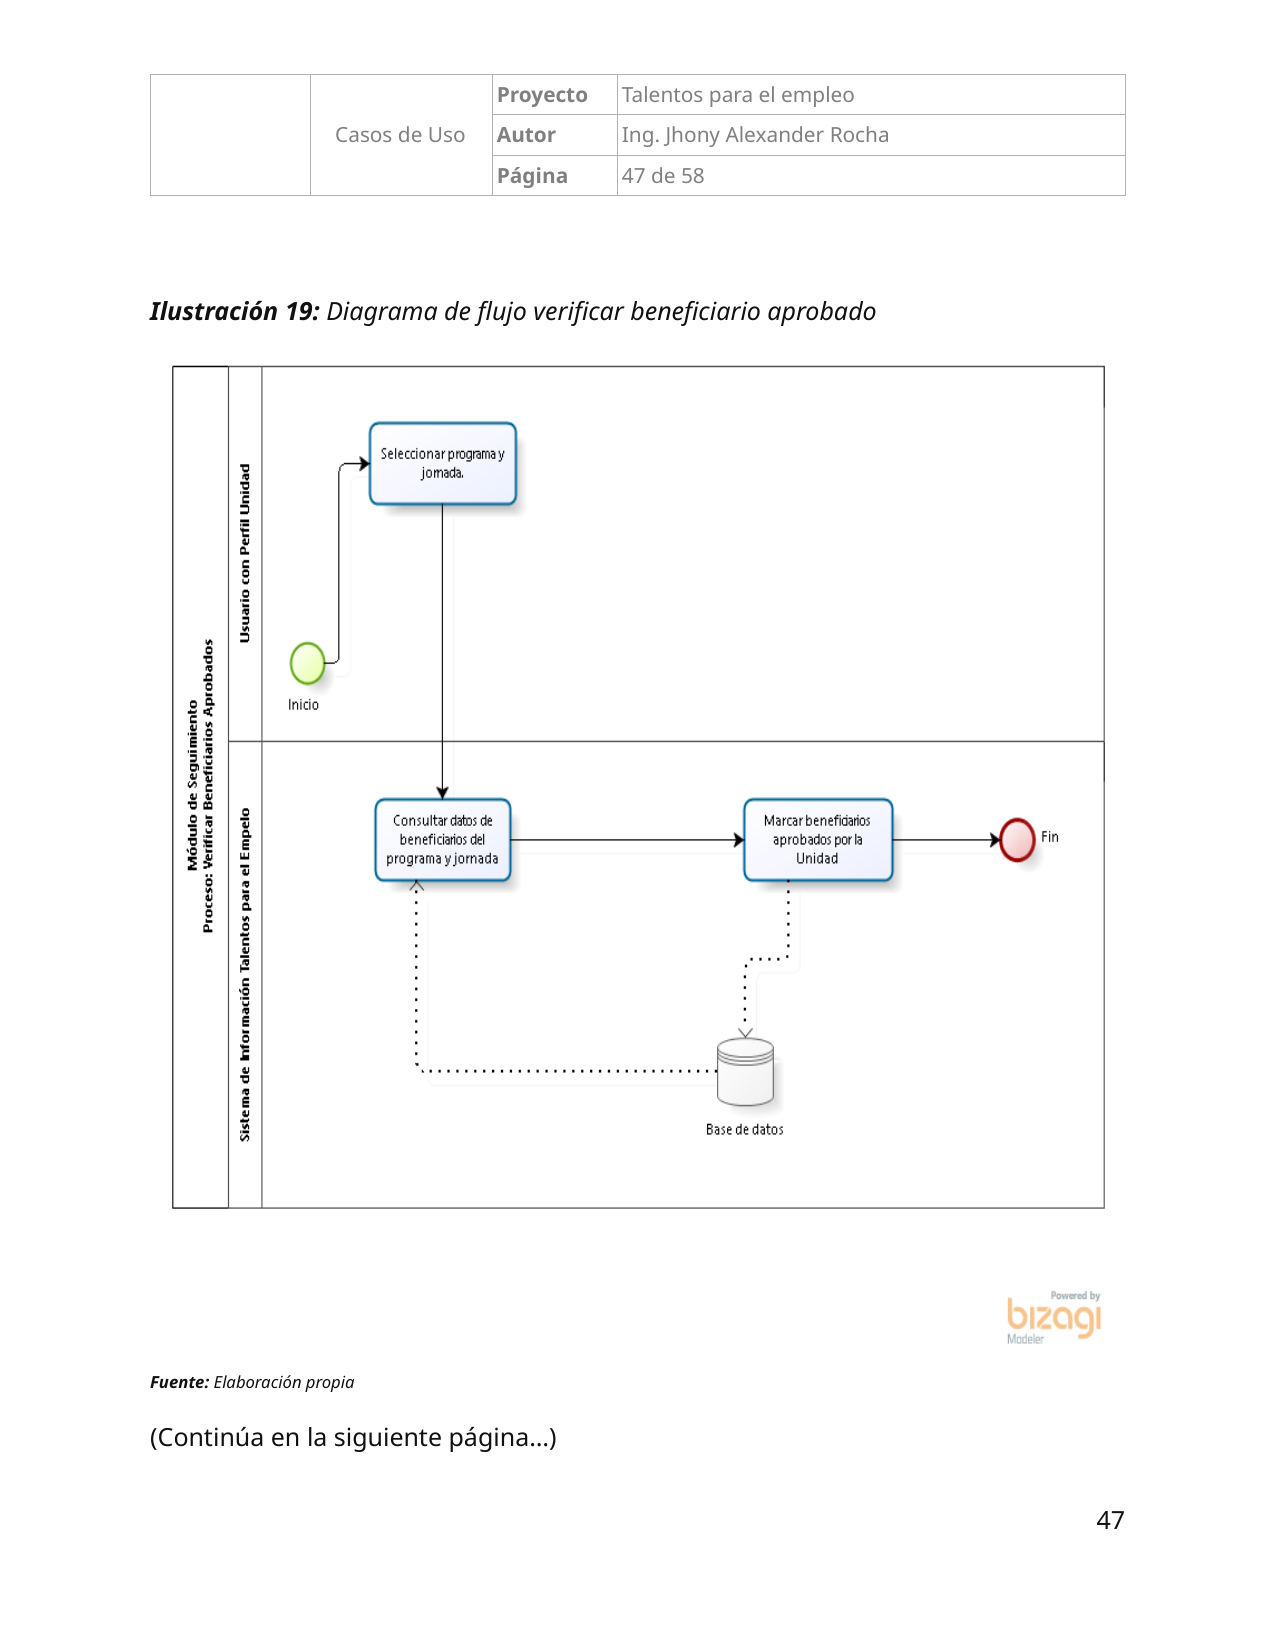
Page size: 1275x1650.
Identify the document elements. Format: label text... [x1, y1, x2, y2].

picture [150, 339, 1125, 1360]
text Fuente: Elaboración propia [150, 1360, 1125, 1394]
text Ilustración 19: Diagrama de flujo verificar beneficiario aprobado [150, 293, 1125, 339]
text (Continúa en la siguiente página…) [150, 1420, 1125, 1454]
